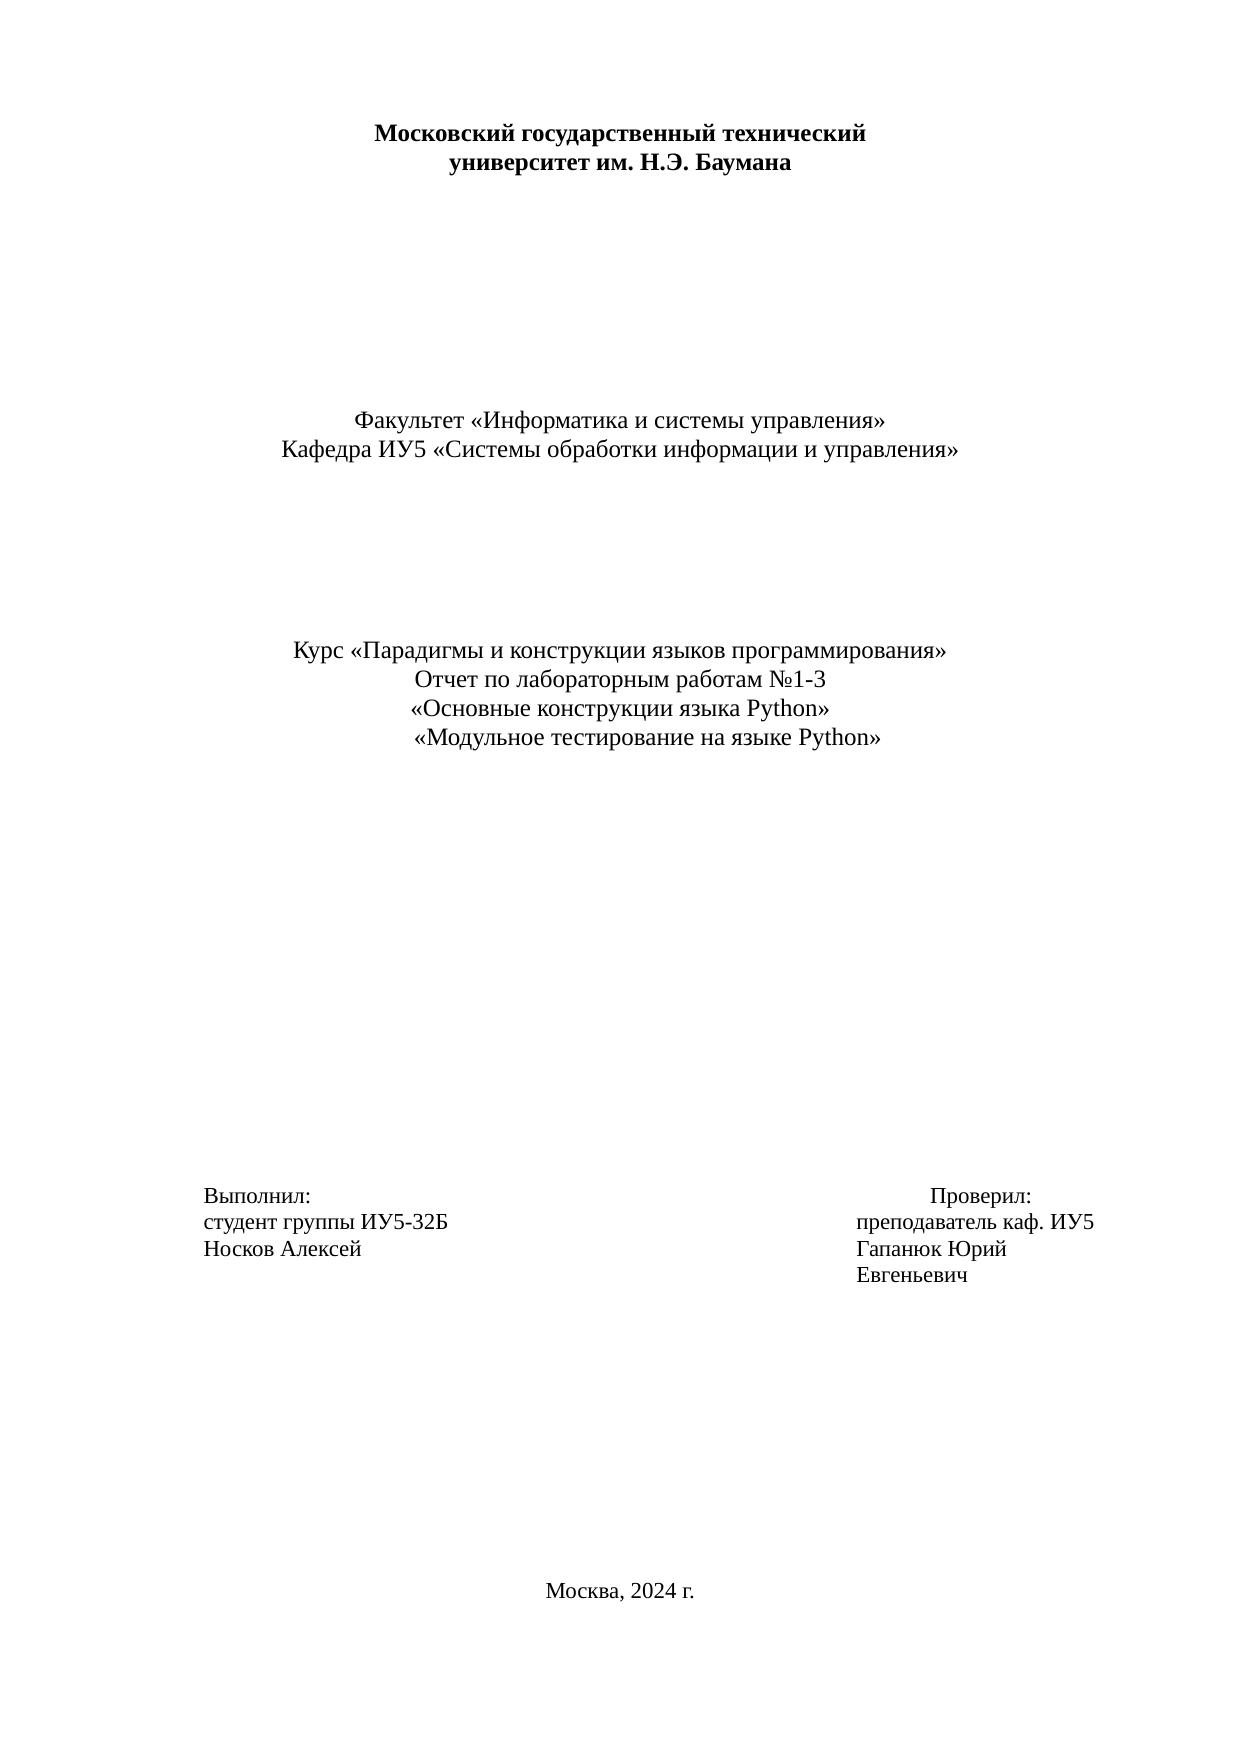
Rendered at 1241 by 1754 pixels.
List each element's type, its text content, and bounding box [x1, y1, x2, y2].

text Факультет «Информатика и системы управления» [118, 406, 1122, 434]
table_cell Носков Алексей [118, 1235, 538, 1287]
table_cell [538, 1314, 845, 1340]
table_cell [538, 1208, 845, 1234]
table_cell преподаватель каф. ИУ5 [845, 1208, 1208, 1234]
text «Основные конструкции языка Python» [118, 693, 1122, 722]
table_cell [845, 1287, 1208, 1314]
text «Модульное тестирование на языке Python» [118, 722, 1122, 751]
text Московский государственный технический [118, 118, 1122, 147]
text Отчет по лабораторным работам №1-3 [118, 664, 1122, 693]
text Кафедра ИУ5 «Системы обработки информации и управления» [118, 434, 1122, 463]
table_cell Гапанюк Юрий Евгеньевич [845, 1235, 1208, 1287]
text Курс «Парадигмы и конструкции языков программирования» [118, 636, 1122, 664]
table_header Проверил: [845, 1182, 1208, 1208]
table_cell [845, 1314, 1208, 1340]
table_cell [538, 1235, 845, 1287]
table_cell [538, 1287, 845, 1314]
table_header [538, 1182, 845, 1208]
text университет им. Н.Э. Баумана [118, 147, 1122, 176]
table_cell [118, 1314, 538, 1340]
table_header Выполнил: [118, 1182, 538, 1208]
table_cell [118, 1287, 538, 1314]
table_cell студент группы ИУ5-32Б [118, 1208, 538, 1234]
text Москва, 2024 г. [118, 1577, 1122, 1603]
